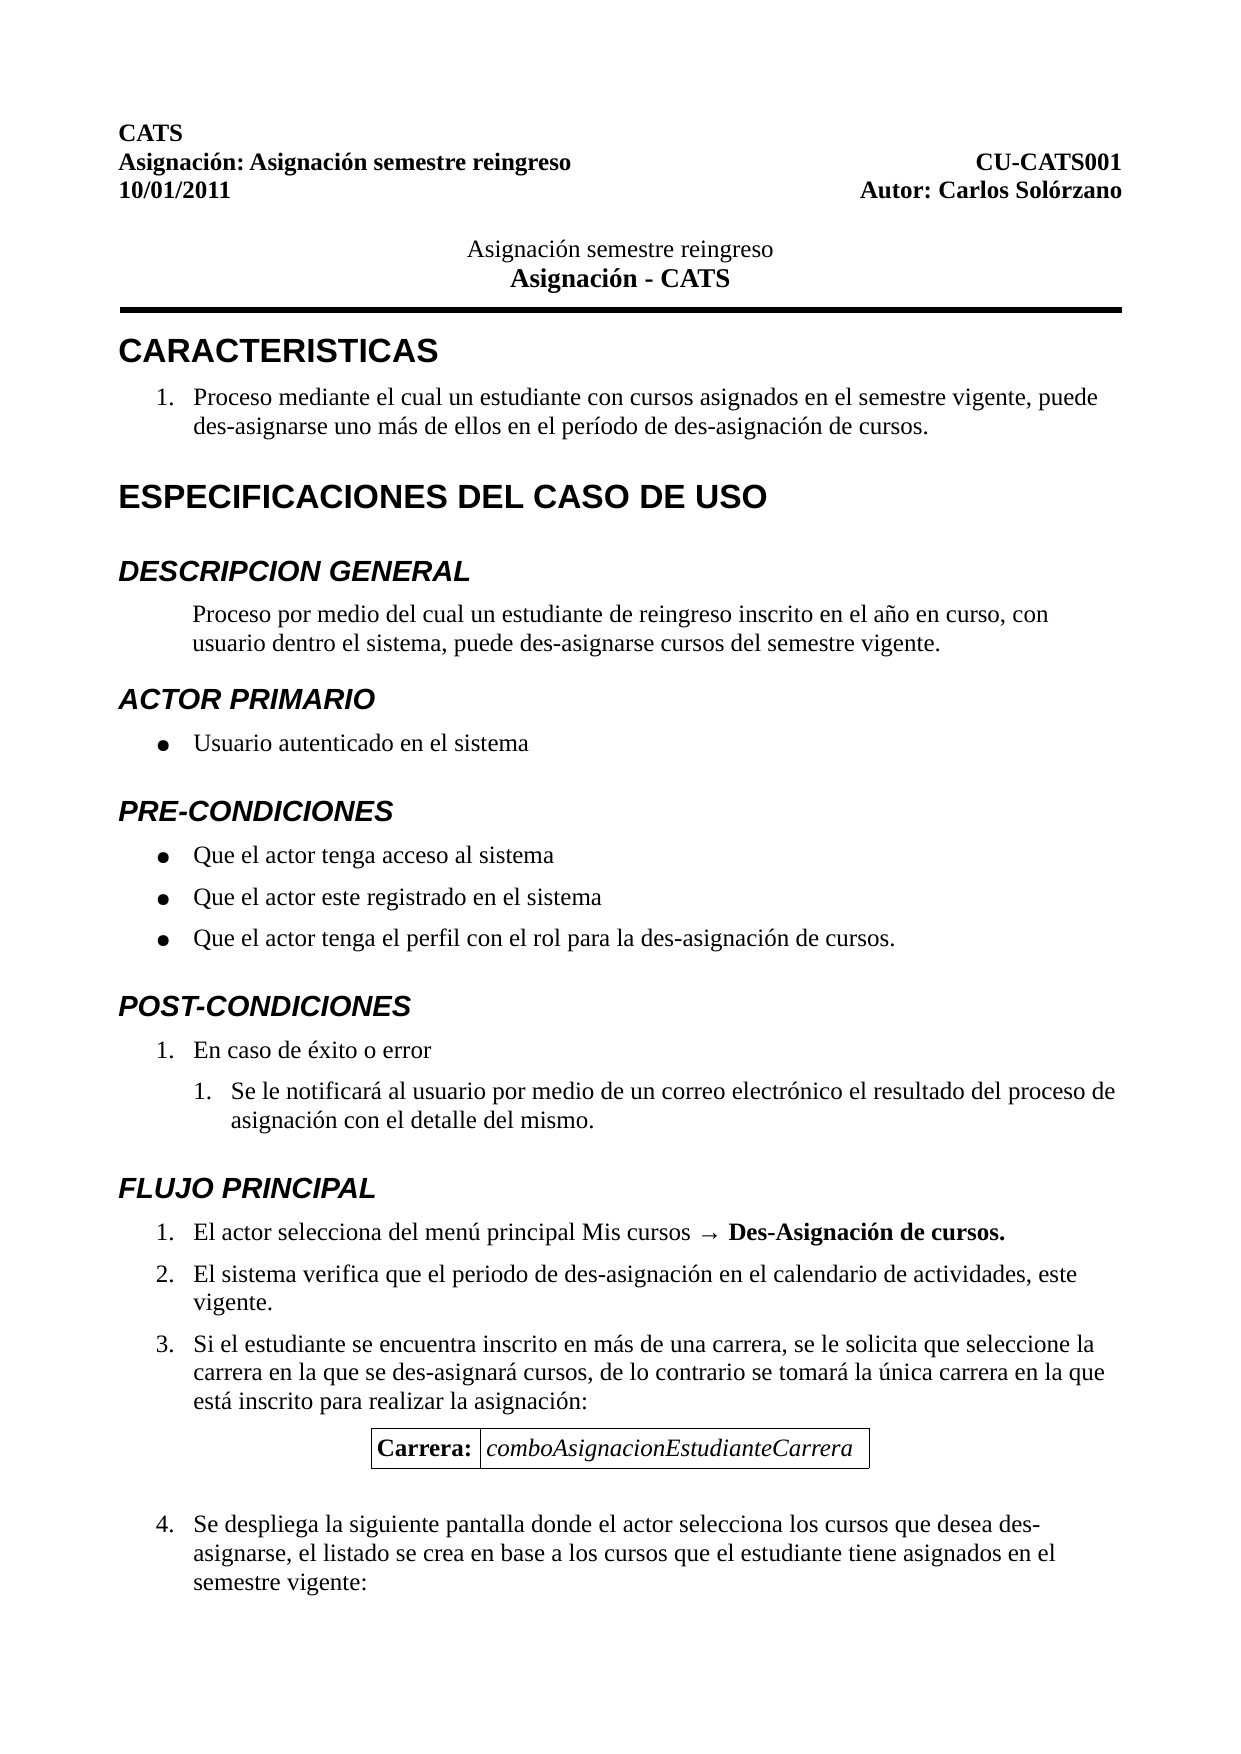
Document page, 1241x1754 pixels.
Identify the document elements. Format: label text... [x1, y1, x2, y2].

subtitle CARACTERISTICAS [118, 331, 1122, 370]
list Proceso mediante el cual un estudiante con cursos asignados en el semestre vigente, puede des-asignarse uno más de ellos en el período de des-asignación de cursos. [156, 382, 1122, 440]
list El actor selecciona del menú principal Mis cursos → Des-Asignación de cursos. [156, 1217, 1122, 1246]
subtitle ESPECIFICACIONES DEL CASO DE USO [118, 477, 1122, 516]
text Asignación - CATS [118, 263, 1122, 294]
subtitle POST-CONDICIONES [118, 989, 1122, 1023]
list El sistema verifica que el periodo de des-asignación en el calendario de actividades, este vigente. [156, 1259, 1122, 1316]
subtitle ACTOR PRIMARIO [118, 682, 1122, 716]
list Que el actor tenga el perfil con el rol para la des-asignación de cursos. [156, 923, 1122, 952]
list Que el actor este registrado en el sistema [156, 882, 1122, 910]
table_header Carrera: [372, 1429, 480, 1468]
list Que el actor tenga acceso al sistema [156, 840, 1122, 869]
subtitle DESCRIPCION GENERAL [118, 553, 1122, 587]
list Se despliega la siguiente pantalla donde el actor selecciona los cursos que desea des-asignarse, el listado se crea en base a los cursos que el estudiante tiene asignados en el semestre vigente: [156, 1509, 1122, 1595]
subtitle PRE-CONDICIONES [118, 794, 1122, 828]
table_header comboAsignacionEstudianteCarrera [481, 1429, 869, 1468]
subtitle FLUJO PRINCIPAL [118, 1171, 1122, 1205]
text Proceso por medio del cual un estudiante de reingreso inscrito en el año en curso, con usuario dentro el sistema, puede des-asignarse cursos del semestre vigente. [118, 599, 1122, 657]
list En caso de éxito o error [156, 1035, 1122, 1064]
list Usuario autenticado en el sistema [156, 728, 1122, 757]
text Asignación semestre reingreso [118, 234, 1122, 263]
text 1. Se le notificará al usuario por medio de un correo electrónico el resultado del proceso de asignación con el detalle del mismo. [193, 1076, 1122, 1134]
list Si el estudiante se encuentra inscrito en más de una carrera, se le solicita que seleccione la carrera en la que se des-asignará cursos, de lo contrario se tomará la única carrera en la que está inscrito para realizar la asignación: [156, 1329, 1122, 1415]
